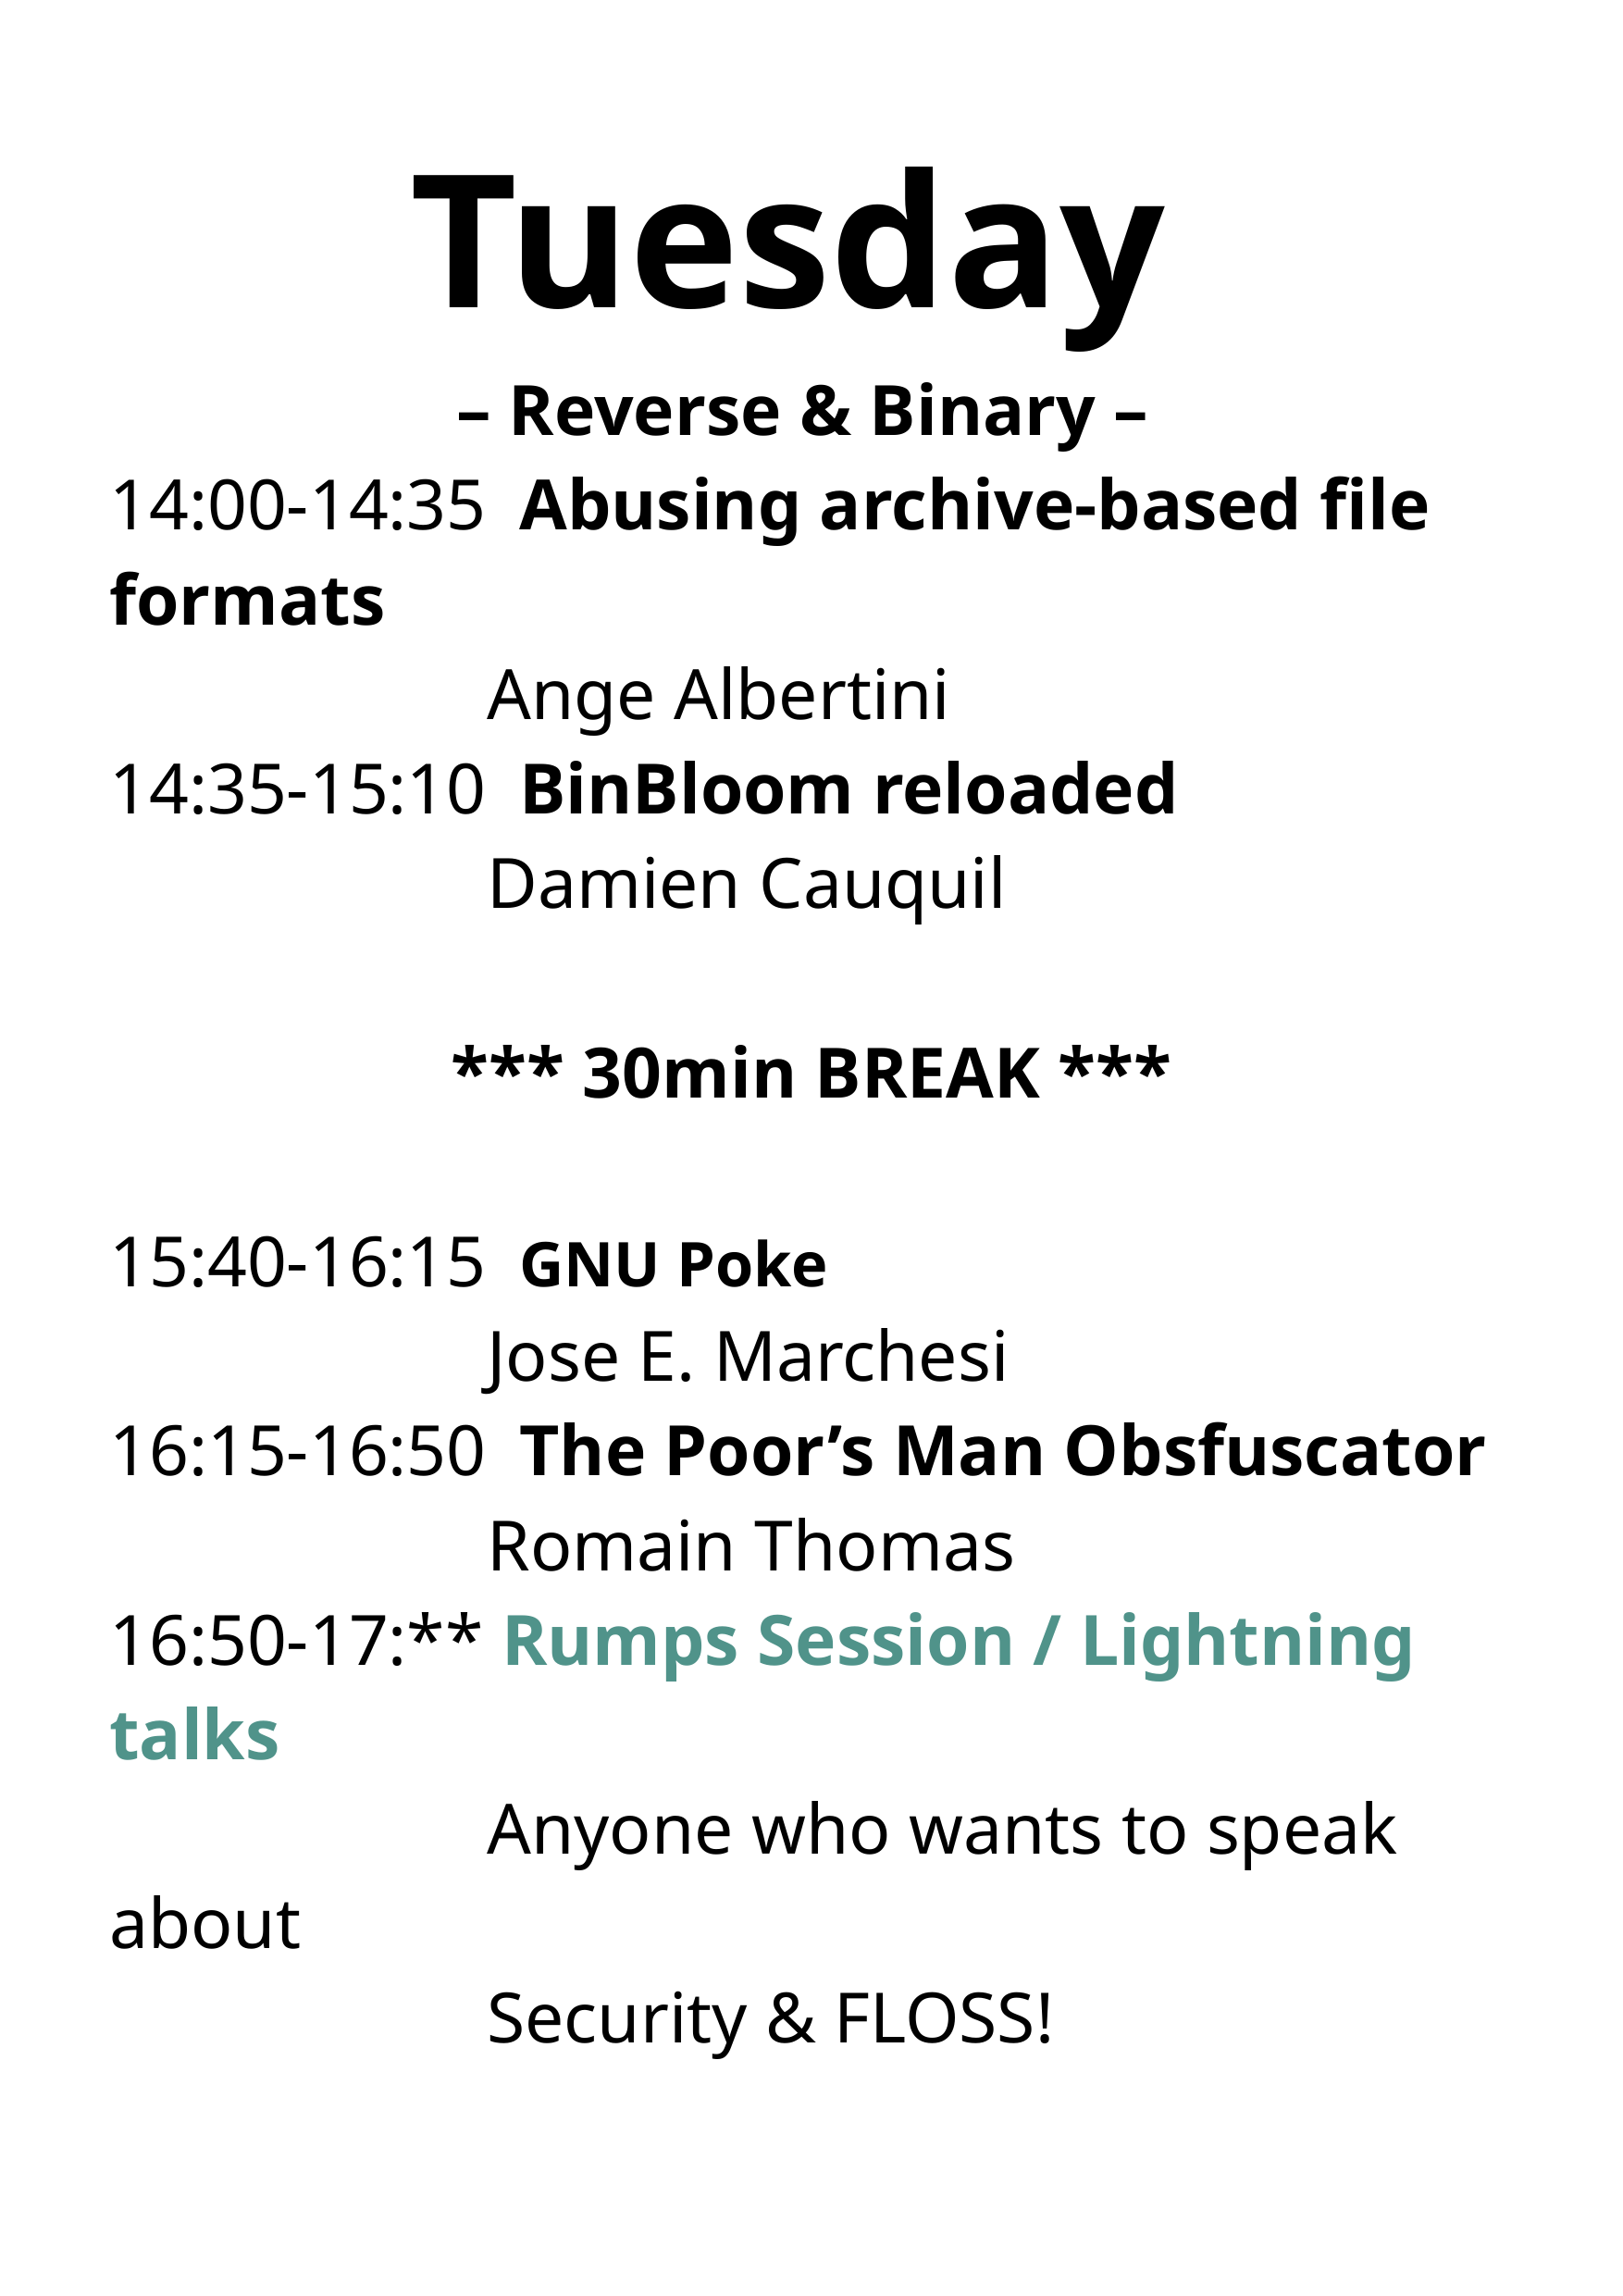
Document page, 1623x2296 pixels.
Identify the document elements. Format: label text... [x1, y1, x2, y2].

text Security & FLOSS! [109, 1969, 1514, 2064]
text 16:50-17:** Rumps Session / Lightning talks [109, 1591, 1514, 1780]
text 15:40-16:15 GNU Poke [109, 1212, 1514, 1307]
text Tuesday [109, 109, 1514, 362]
text 14:00-14:35 Abusing archive-based file formats [109, 456, 1514, 645]
text Jose E. Marchesi [109, 1307, 1514, 1401]
text Ange Albertini [109, 645, 1514, 739]
text 14:35-15:10 BinBloom reloaded [109, 739, 1514, 834]
text *** 30min BREAK *** [109, 1024, 1514, 1118]
text 16:15-16:50 The Poor’s Man Obsfuscator [109, 1401, 1514, 1496]
text Damien Cauquil [109, 834, 1514, 929]
text Anyone who wants to speak about [109, 1780, 1514, 1969]
text – Reverse & Binary – [109, 362, 1514, 456]
text Romain Thomas [109, 1496, 1514, 1591]
